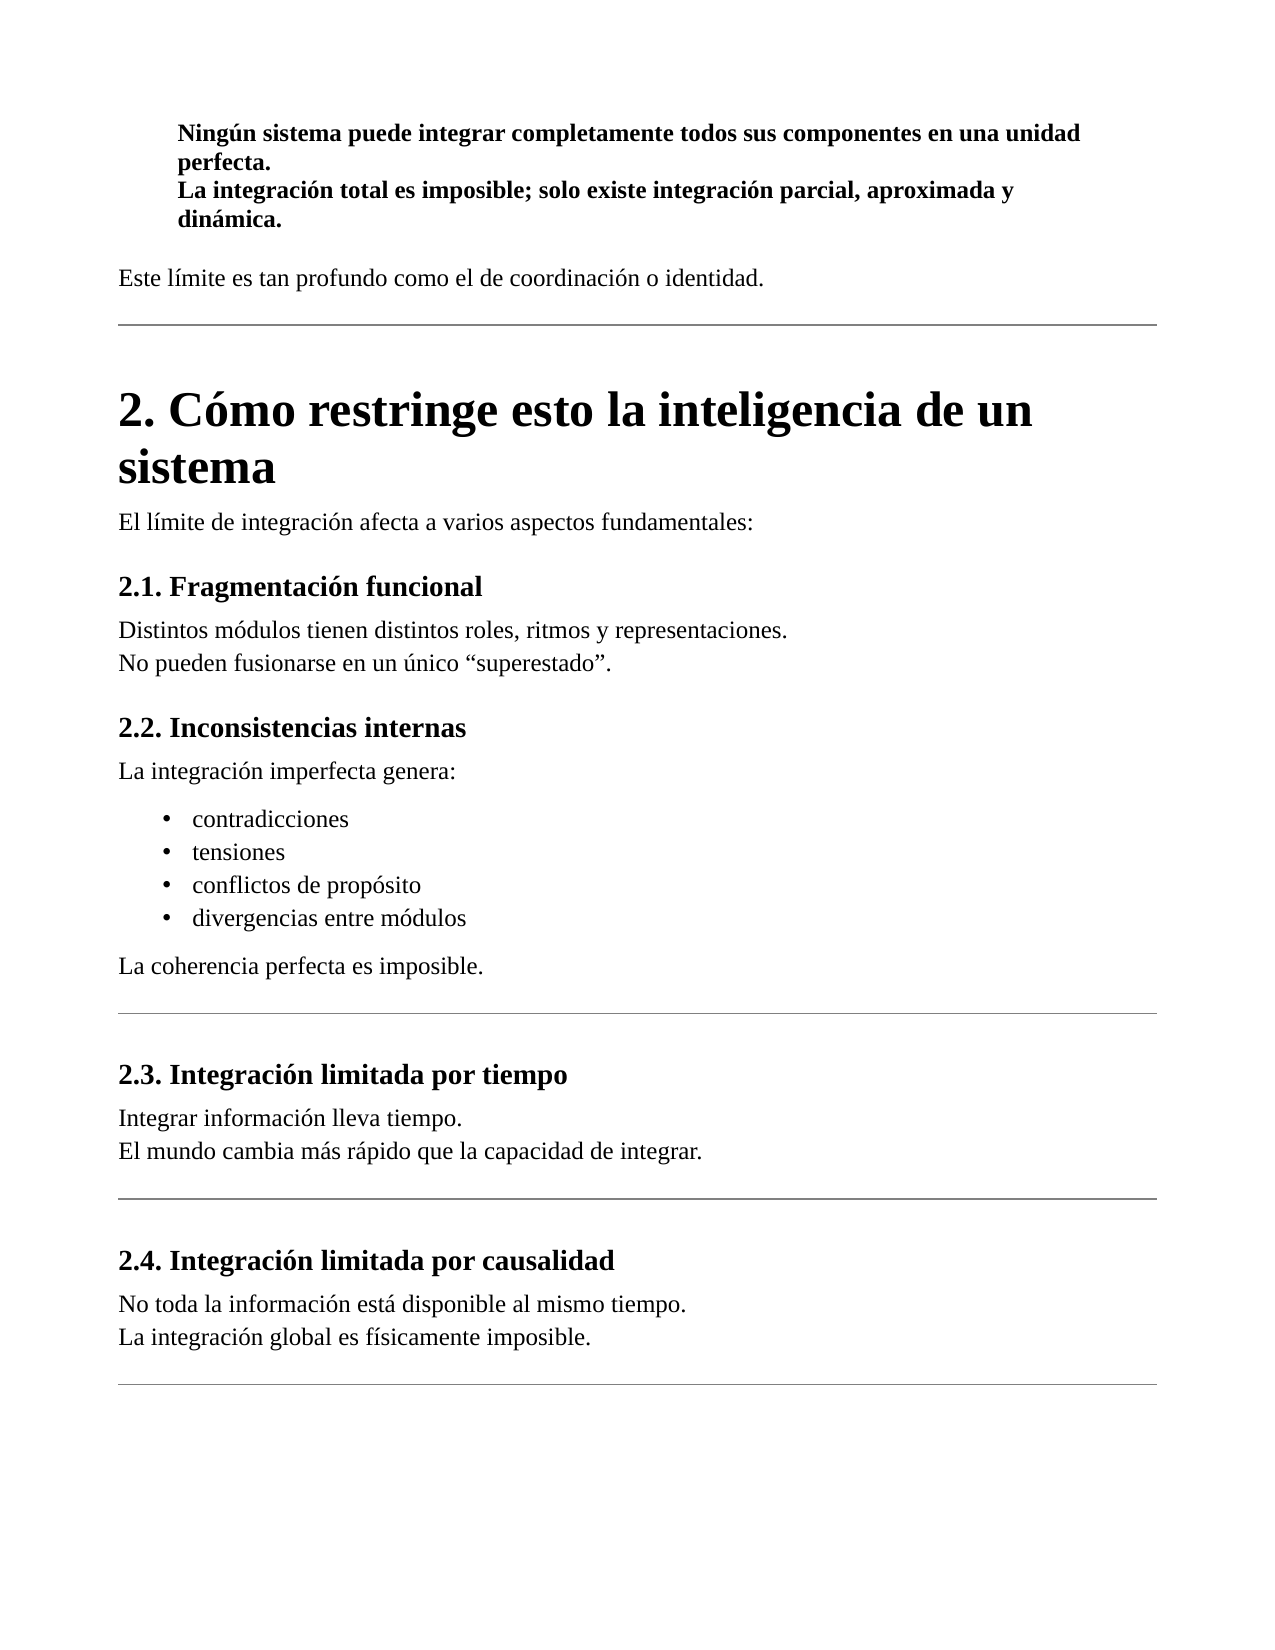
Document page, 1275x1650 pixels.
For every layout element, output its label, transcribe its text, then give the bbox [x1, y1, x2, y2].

text El límite de integración afecta a varios aspectos fundamentales: [118, 507, 1157, 536]
text Integrar información lleva tiempo. El mundo cambia más rápido que la capacidad de integrar. [118, 1103, 1157, 1165]
list contradicciones [162, 804, 1157, 833]
subtitle 2.3. Integración limitada por tiempo [118, 1057, 1157, 1091]
subtitle 2.4. Integración limitada por causalidad [118, 1243, 1157, 1276]
list conflictos de propósito [162, 870, 1157, 899]
text La coherencia perfecta es imposible. [118, 951, 1157, 979]
text Este límite es tan profundo como el de coordinación o identidad. [118, 263, 1157, 291]
list tensiones [162, 837, 1157, 866]
text Ningún sistema puede integrar completamente todos sus componentes en una unidad perfecta. La integración total es imposible; solo existe integración parcial, aproximada y dinámica. [177, 118, 1098, 233]
text Distintos módulos tienen distintos roles, ritmos y representaciones. No pueden fusionarse en un único “superestado”. [118, 615, 1157, 677]
list divergencias entre módulos [162, 903, 1157, 932]
subtitle 2.2. Inconsistencias internas [118, 710, 1157, 744]
text La integración imperfecta genera: [118, 756, 1157, 785]
subtitle 2.1. Fragmentación funcional [118, 569, 1157, 603]
subtitle 2. Cómo restringe esto la inteligencia de un sistema [118, 379, 1157, 494]
text No toda la información está disponible al mismo tiempo. La integración global es físicamente imposible. [118, 1289, 1157, 1351]
